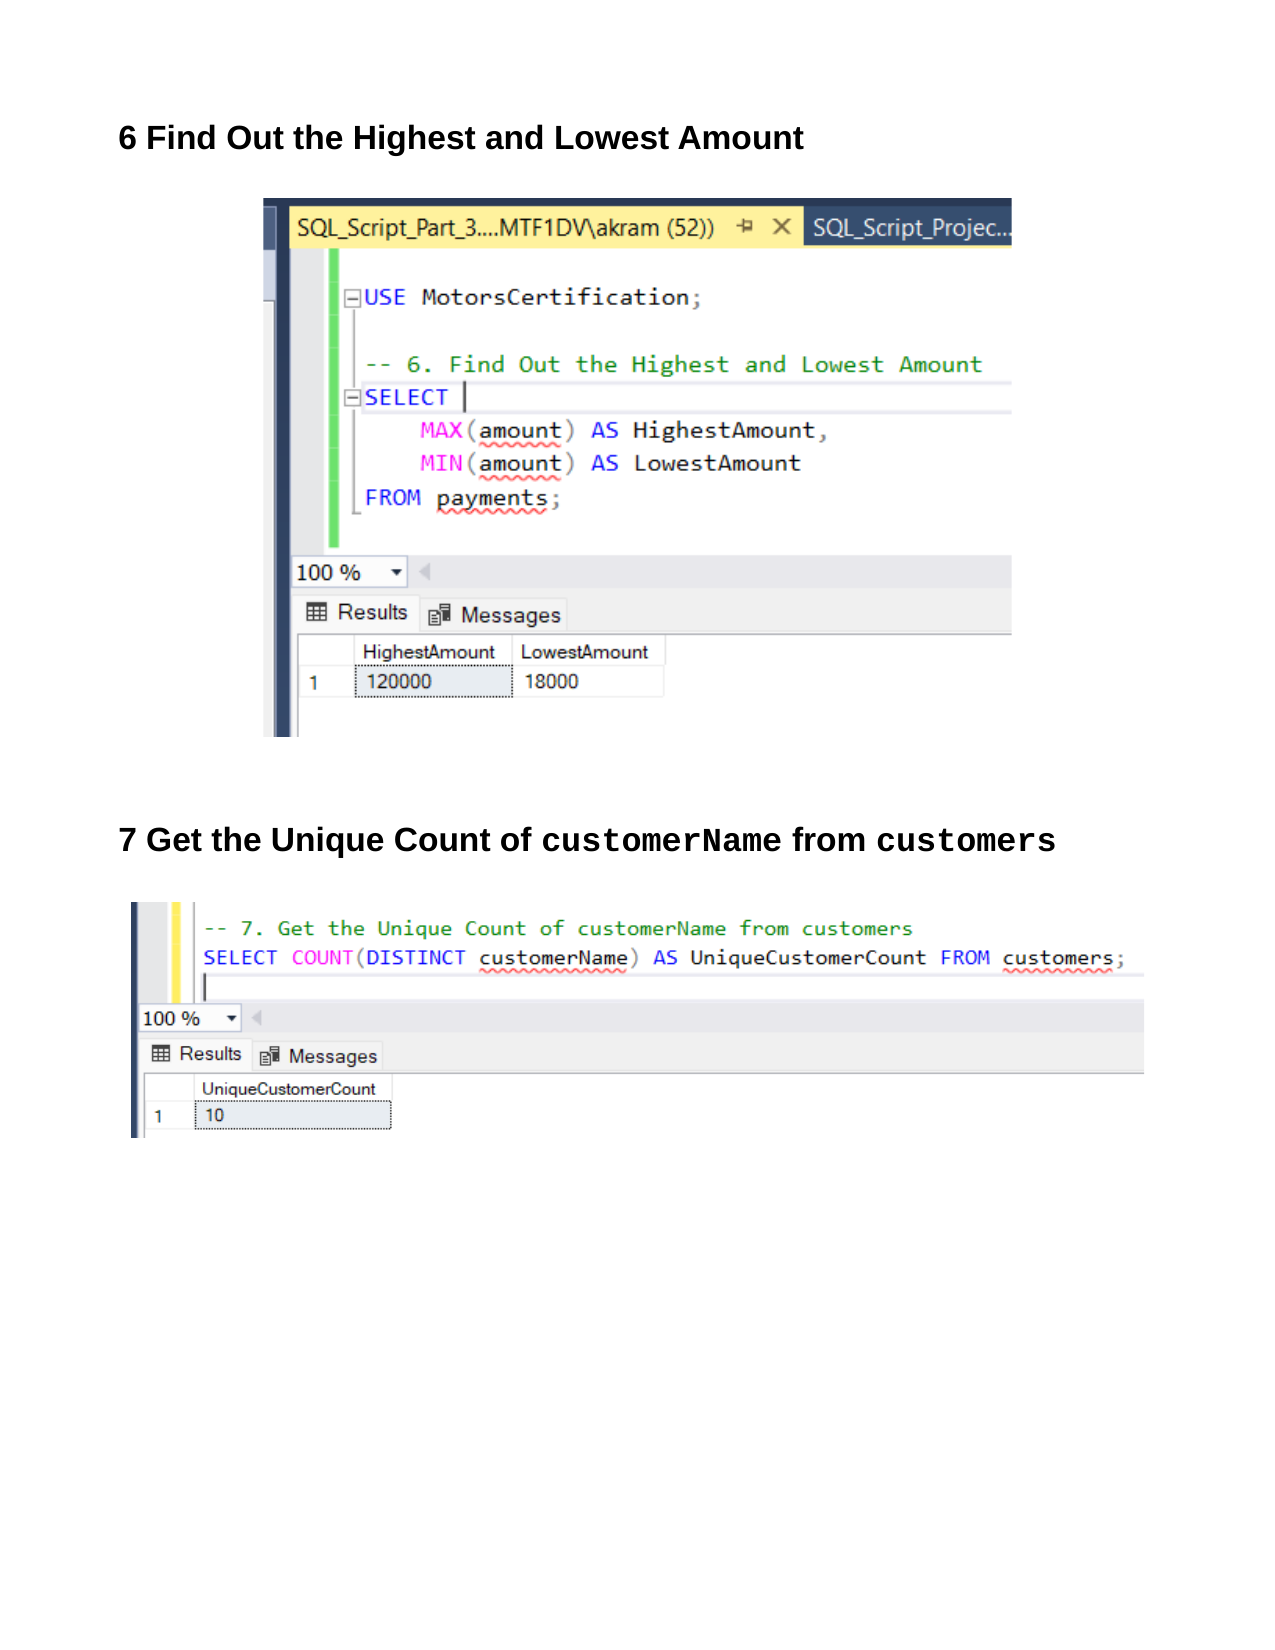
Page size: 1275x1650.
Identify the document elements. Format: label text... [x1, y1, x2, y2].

subtitle 6 Find Out the Highest and Lowest Amount [118, 118, 1157, 157]
picture [131, 902, 1145, 1138]
subtitle 7 Get the Unique Count of customerName from customers [118, 819, 1157, 861]
picture [263, 198, 1012, 737]
